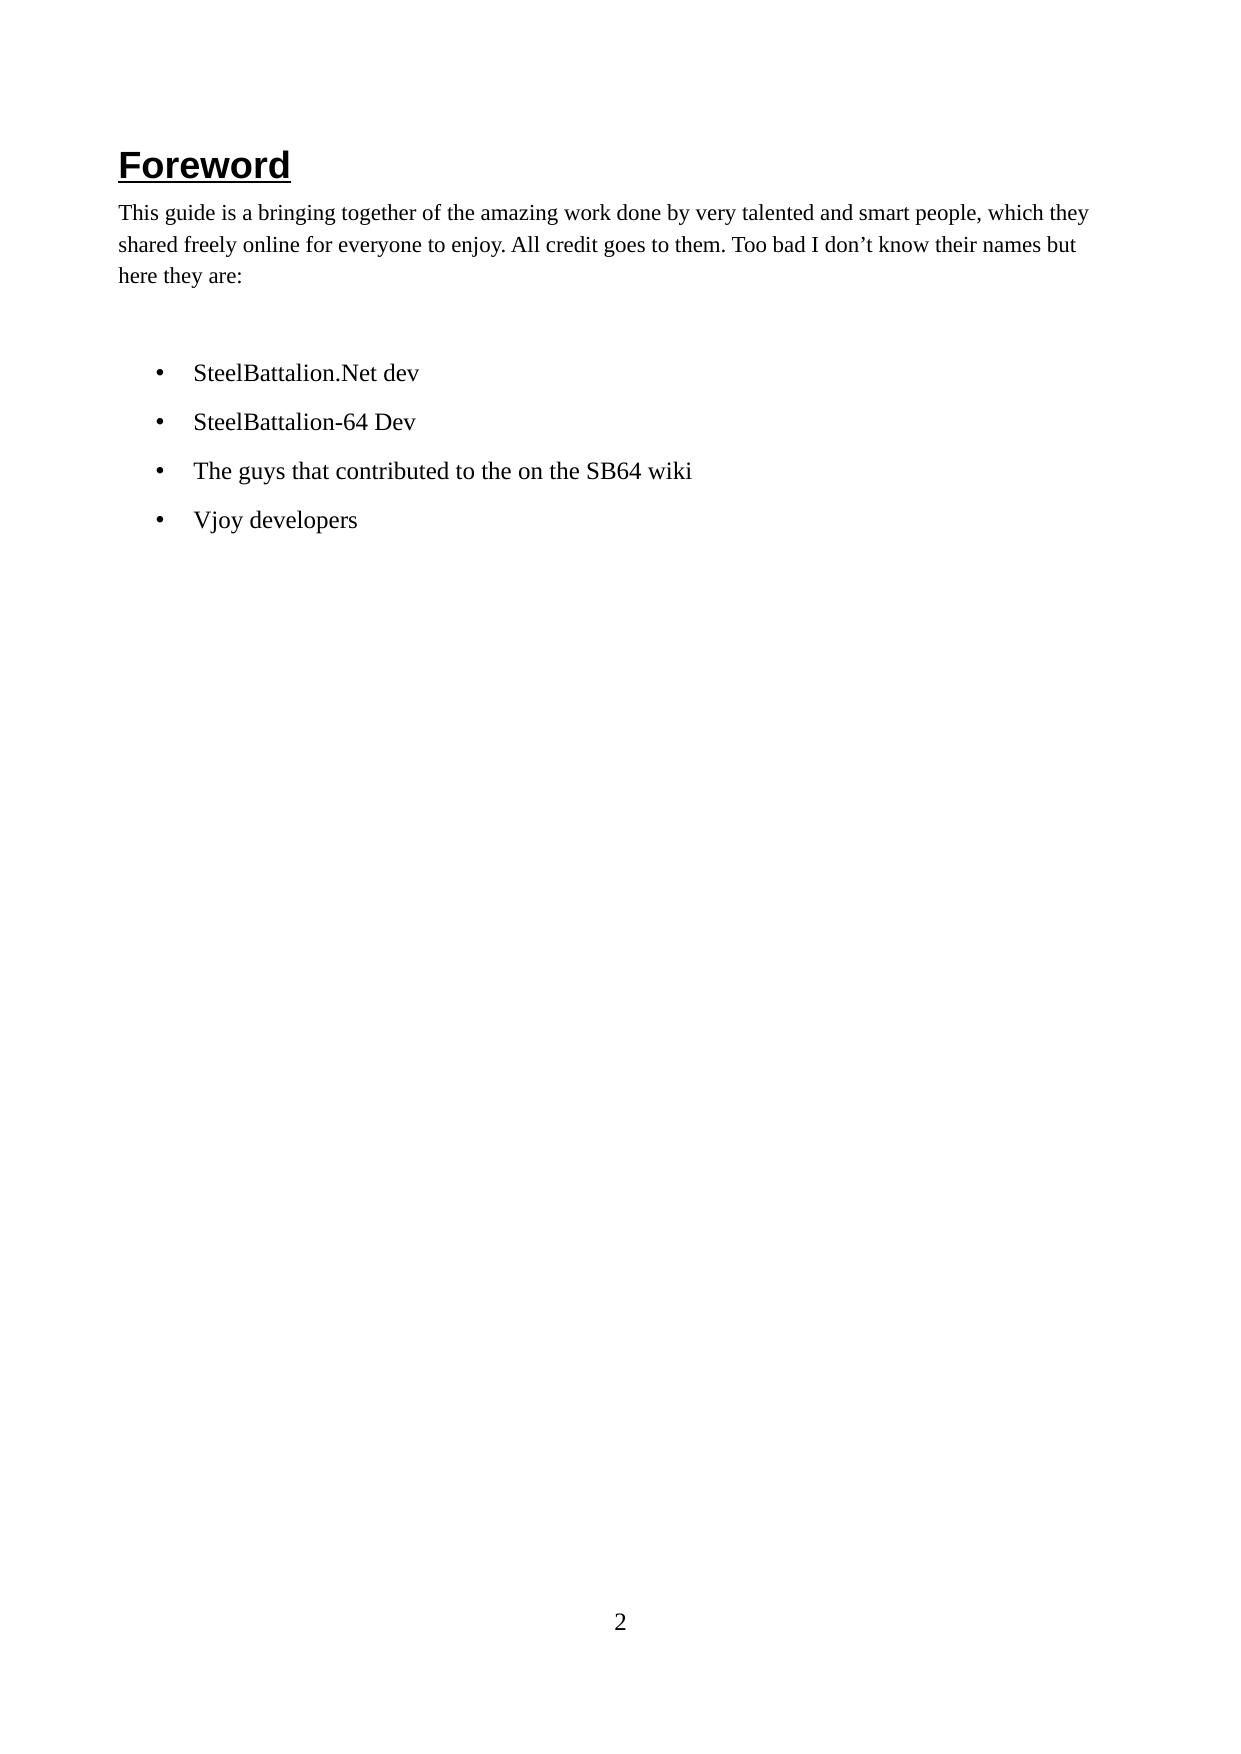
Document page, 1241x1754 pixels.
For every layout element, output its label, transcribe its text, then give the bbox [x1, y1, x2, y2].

list Vjoy developers [156, 505, 1122, 533]
subtitle Foreword [118, 143, 1122, 187]
text This guide is a bringing together of the amazing work done by very talented and smart people, which they shared freely online for everyone to enjoy. All credit goes to them. Too bad I don’t know their names but here they are: [118, 199, 1122, 289]
list The guys that contributed to the on the SB64 wiki [156, 456, 1122, 484]
list SteelBattalion-64 Dev [156, 407, 1122, 435]
list SteelBattalion.Net dev [156, 358, 1122, 386]
